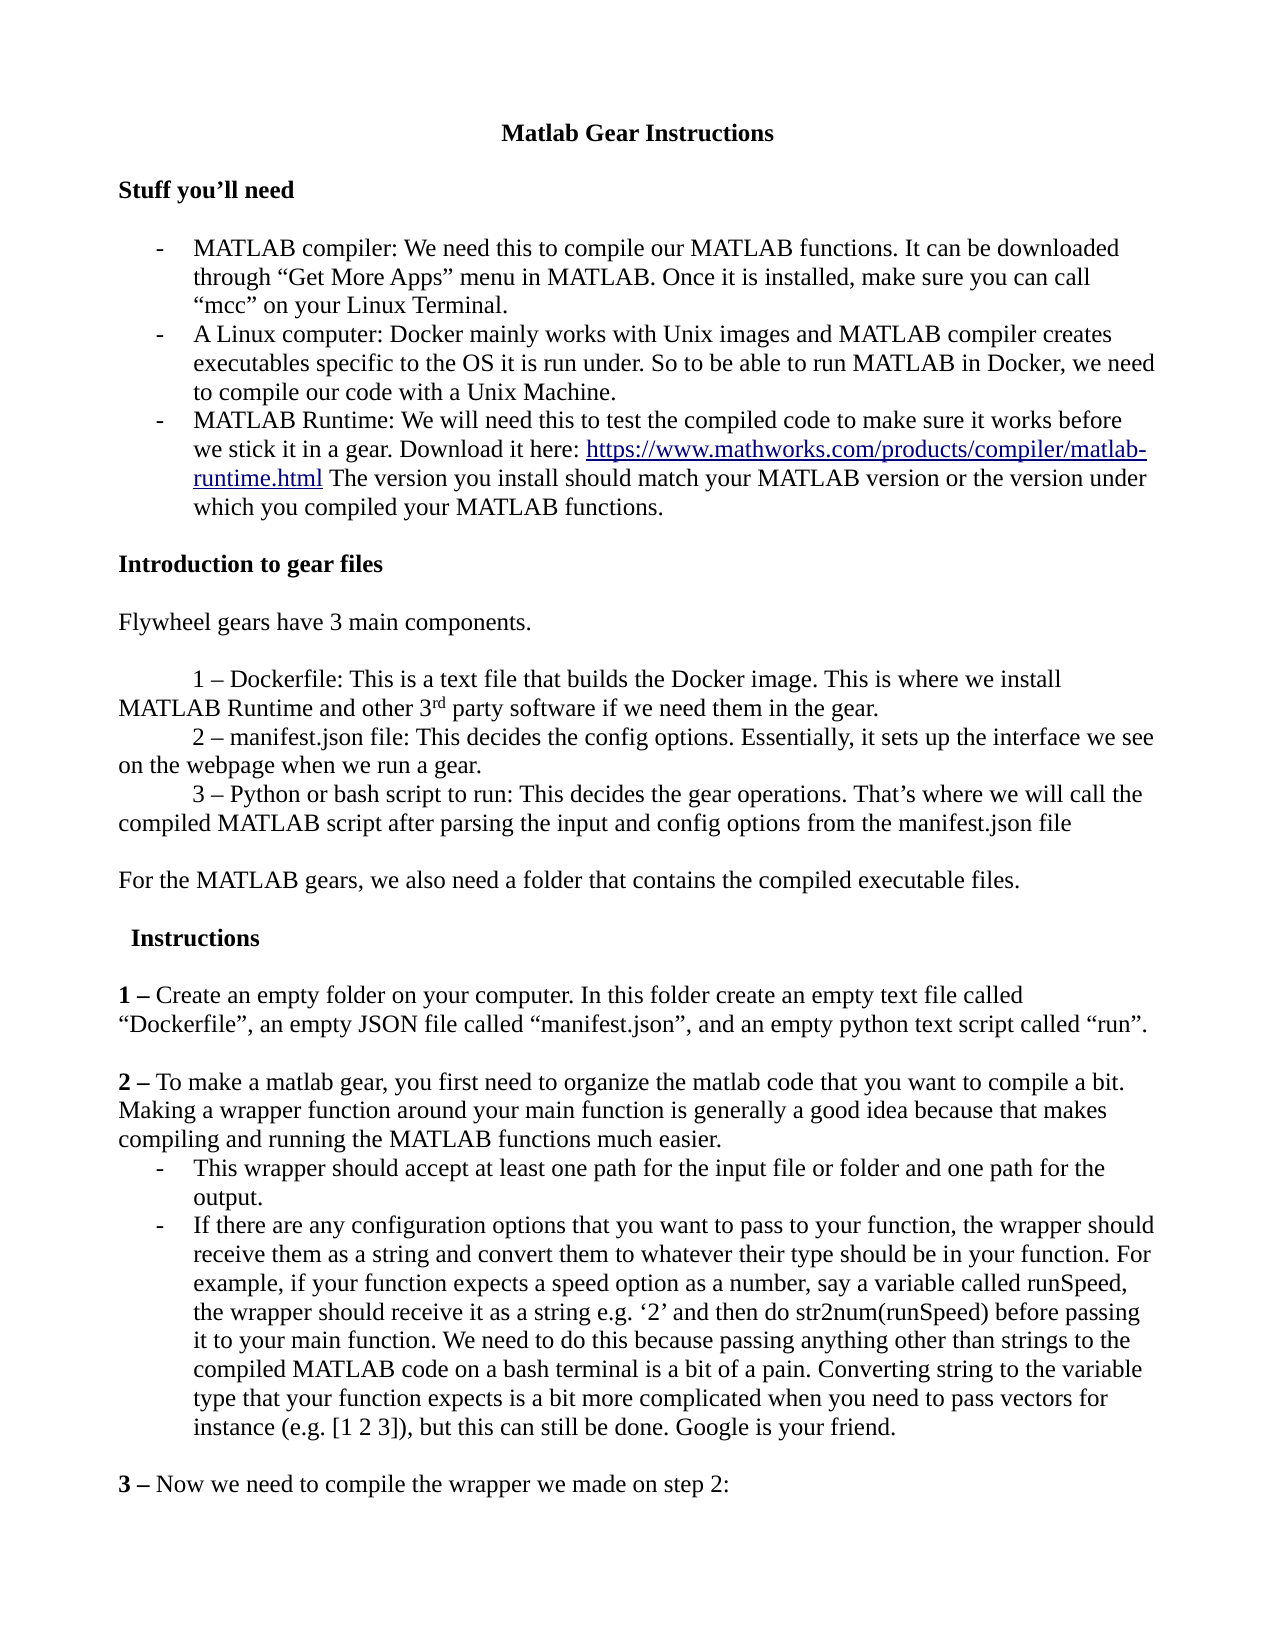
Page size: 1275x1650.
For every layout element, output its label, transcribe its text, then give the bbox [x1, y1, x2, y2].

text 2 – manifest.json file: This decides the config options. Essentially, it sets up the interface we see on the webpage when we run a gear. [118, 722, 1157, 779]
text 2 – To make a matlab gear, you first need to organize the matlab code that you want to compile a bit. Making a wrapper function around your main function is generally a good idea because that makes compiling and running the MATLAB functions much easier. [118, 1067, 1157, 1153]
text Flywheel gears have 3 main components. [118, 607, 1157, 636]
list A Linux computer: Docker mainly works with Unix images and MATLAB compiler creates executables specific to the OS it is run under. So to be able to run MATLAB in Docker, we need to compile our code with a Unix Machine. [156, 319, 1157, 406]
text 3 – Python or bash script to run: This decides the gear operations. That’s where we will call the compiled MATLAB script after parsing the input and config options from the manifest.json file [118, 779, 1157, 837]
list If there are any configuration options that you want to pass to your function, the wrapper should receive them as a string and convert them to whatever their type should be in your function. For example, if your function expects a speed option as a number, say a variable called runSpeed, the wrapper should receive it as a string e.g. ‘2’ and then do str2num(runSpeed) before passing it to your main function. We need to do this because passing anything other than strings to the compiled MATLAB code on a bash terminal is a bit of a pain. Converting string to the variable type that your function expects is a bit more complicated when you need to pass vectors for instance (e.g. [1 2 3]), but this can still be done. Google is your friend. [156, 1211, 1157, 1441]
text 1 – Dockerfile: This is a text file that builds the Docker image. This is where we install MATLAB Runtime and other 3rd party software if we need them in the gear. [118, 664, 1157, 722]
text 1 – Create an empty folder on your computer. In this folder create an empty text file called “Dockerfile”, an empty JSON file called “manifest.json”, and an empty python text script called “run”. [118, 981, 1157, 1038]
text 3 – Now we need to compile the wrapper we made on step 2: [118, 1469, 1157, 1498]
list MATLAB Runtime: We will need this to test the compiled code to make sure it works before we stick it in a gear. Download it here: https://www.mathworks.com/products/compiler/matlab-runtime.html The version you install should match your MATLAB version or the version under which you compiled your MATLAB functions. [156, 406, 1157, 521]
text For the MATLAB gears, we also need a folder that contains the compiled executable files. [118, 866, 1157, 894]
text Stuff you’ll need [118, 176, 1157, 204]
list MATLAB compiler: We need this to compile our MATLAB functions. It can be downloaded through “Get More Apps” menu in MATLAB. Once it is installed, make sure you can call “mcc” on your Linux Terminal. [156, 233, 1157, 319]
text Instructions [118, 923, 1157, 952]
list This wrapper should accept at least one path for the input file or folder and one path for the output. [156, 1153, 1157, 1211]
text Introduction to gear files [118, 549, 1157, 578]
text Matlab Gear Instructions [118, 118, 1157, 147]
